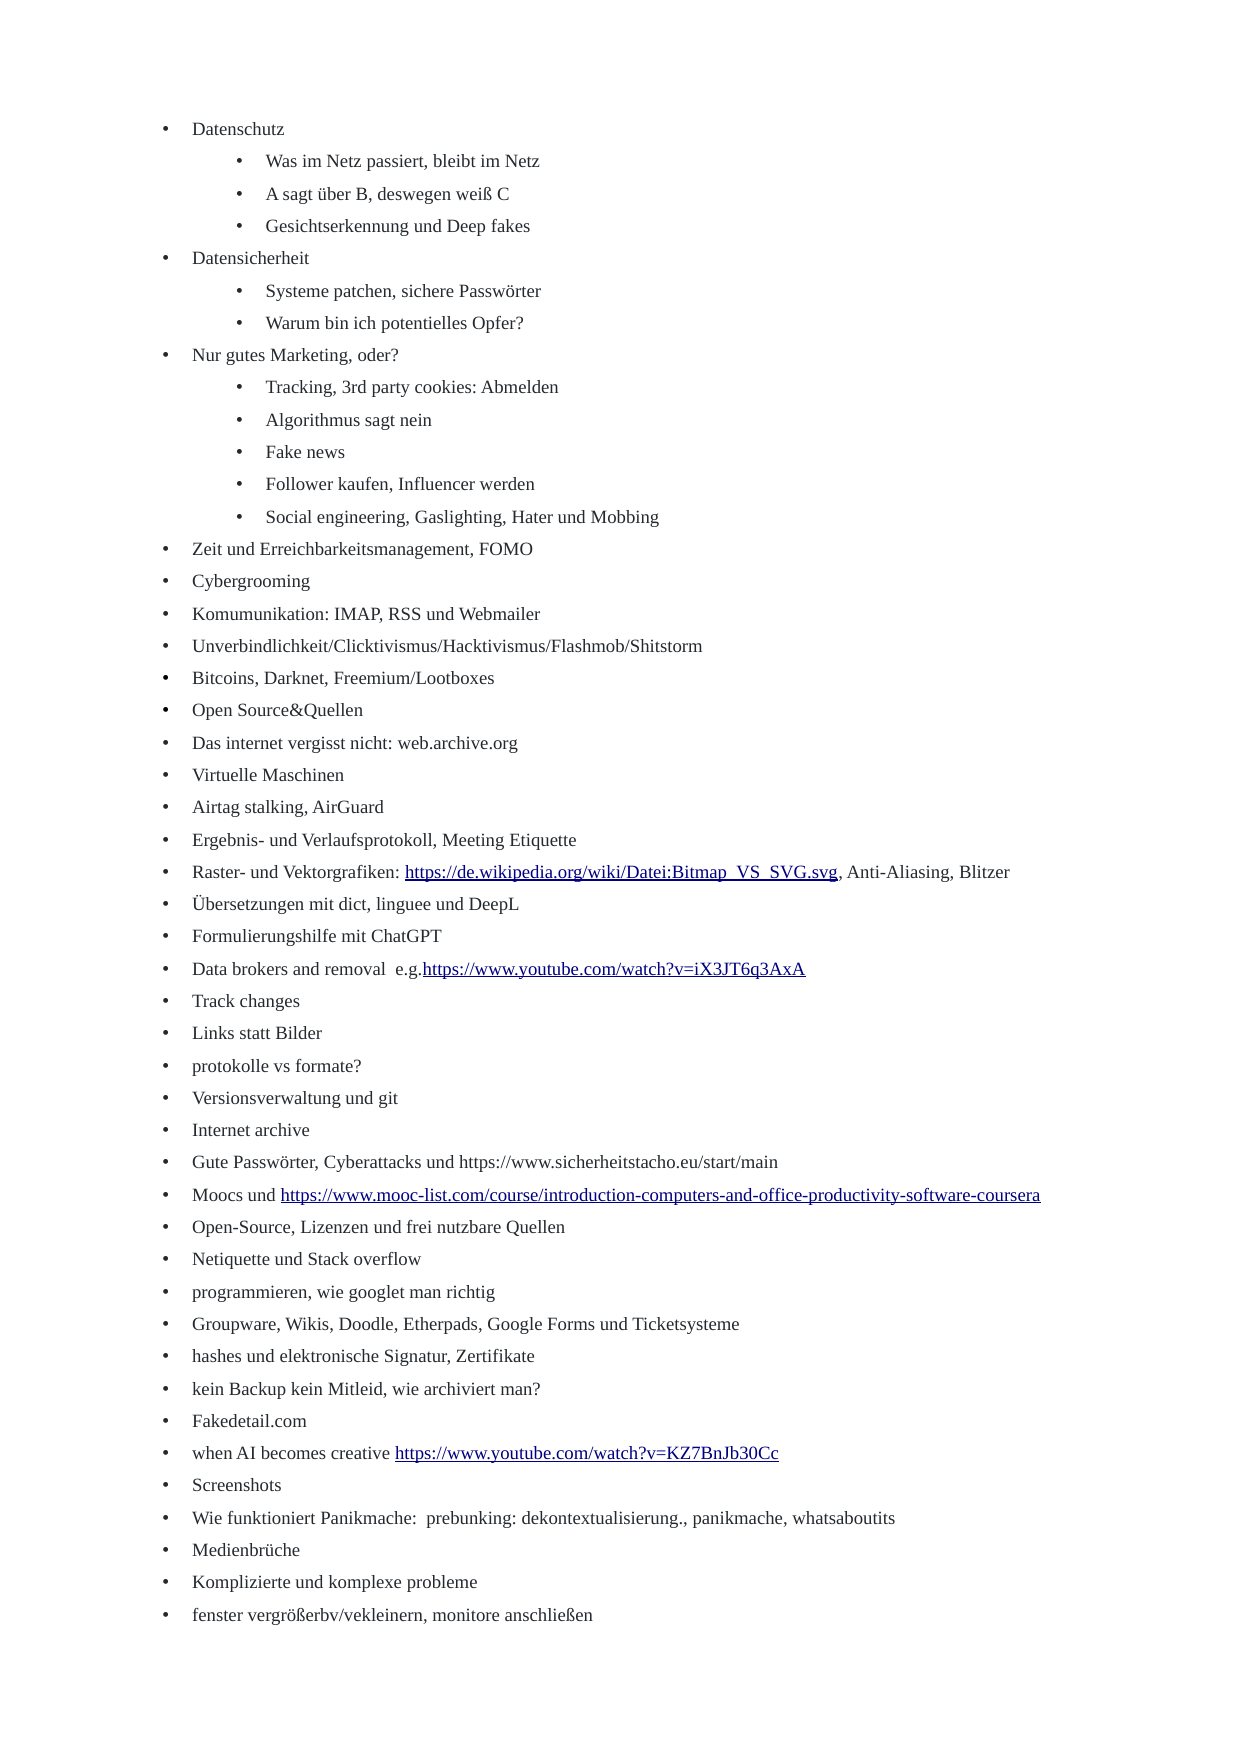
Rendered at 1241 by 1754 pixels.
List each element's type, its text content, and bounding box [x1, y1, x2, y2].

list Systeme patchen, sichere Passwörter [236, 279, 1122, 301]
list Internet archive [162, 1119, 1122, 1141]
list Formulierungshilfe mit ChatGPT [162, 925, 1122, 947]
list Open-Source, Lizenzen und frei nutzbare Quellen [162, 1216, 1122, 1238]
list Fakedetail.com [162, 1410, 1122, 1431]
list Versionsverwaltung und git [162, 1087, 1122, 1108]
list when AI becomes creative https://www.youtube.com/watch?v=KZ7BnJb30Cc [162, 1442, 1122, 1464]
list Was im Netz passiert, bleibt im Netz [236, 150, 1122, 172]
list Links statt Bilder [162, 1022, 1122, 1044]
list Komplizierte und komplexe probleme [162, 1571, 1122, 1593]
list Gesichtserkennung und Deep fakes [236, 215, 1122, 237]
list Datenschutz [162, 118, 1122, 140]
list Netiquette und Stack overflow [162, 1248, 1122, 1270]
list fenster vergrößerbv/vekleinern, monitore anschließen [162, 1603, 1122, 1625]
list Open Source&Quellen [162, 699, 1122, 721]
list Nur gutes Marketing, oder? [162, 344, 1122, 366]
list Komumunikation: IMAP, RSS und Webmailer [162, 602, 1122, 624]
list Warum bin ich potentielles Opfer? [236, 312, 1122, 333]
list Algorithmus sagt nein [236, 409, 1122, 430]
list Follower kaufen, Influencer werden [236, 473, 1122, 495]
list Screenshots [162, 1474, 1122, 1496]
list Cybergrooming [162, 570, 1122, 592]
list Gute Passwörter, Cyberattacks und https://www.sicherheitstacho.eu/start/main [162, 1151, 1122, 1173]
list Groupware, Wikis, Doodle, Etherpads, Google Forms und Ticketsysteme [162, 1313, 1122, 1334]
list Datensicherheit [162, 247, 1122, 269]
list Tracking, 3rd party cookies: Abmelden [236, 376, 1122, 398]
list Das internet vergisst nicht: web.archive.org [162, 732, 1122, 753]
list programmieren, wie googlet man richtig [162, 1281, 1122, 1302]
list Airtag stalking, AirGuard [162, 796, 1122, 818]
list Social engineering, Gaslighting, Hater und Mobbing [236, 506, 1122, 527]
list Bitcoins, Darknet, Freemium/Lootboxes [162, 667, 1122, 689]
list Moocs und https://www.mooc-list.com/course/introduction-computers-and-office-productivity-software-coursera [162, 1184, 1122, 1205]
list Fake news [236, 441, 1122, 463]
list Virtuelle Maschinen [162, 764, 1122, 786]
list Übersetzungen mit dict, linguee und DeepL [162, 893, 1122, 915]
list hashes und elektronische Signatur, Zertifikate [162, 1345, 1122, 1367]
list kein Backup kein Mitleid, wie archiviert man? [162, 1377, 1122, 1399]
list Wie funktioniert Panikmache: prebunking: dekontextualisierung., panikmache, whatsaboutits [162, 1507, 1122, 1528]
list Track changes [162, 990, 1122, 1012]
list A sagt über B, deswegen weiß C [236, 183, 1122, 204]
list protokolle vs formate? [162, 1054, 1122, 1076]
list Medienbrüche [162, 1539, 1122, 1561]
list Zeit und Erreichbarkeitsmanagement, FOMO [162, 538, 1122, 559]
list Ergebnis- und Verlaufsprotokoll, Meeting Etiquette [162, 828, 1122, 850]
list Unverbindlichkeit/Clicktivismus/Hacktivismus/Flashmob/Shitstorm [162, 635, 1122, 656]
list Data brokers and removal e.g.https://www.youtube.com/watch?v=iX3JT6q3AxA [162, 958, 1122, 979]
list Raster- und Vektorgrafiken: https://de.wikipedia.org/wiki/Datei:Bitmap_VS_SVG.svg, Anti-Aliasing, Blitzer [162, 861, 1122, 882]
